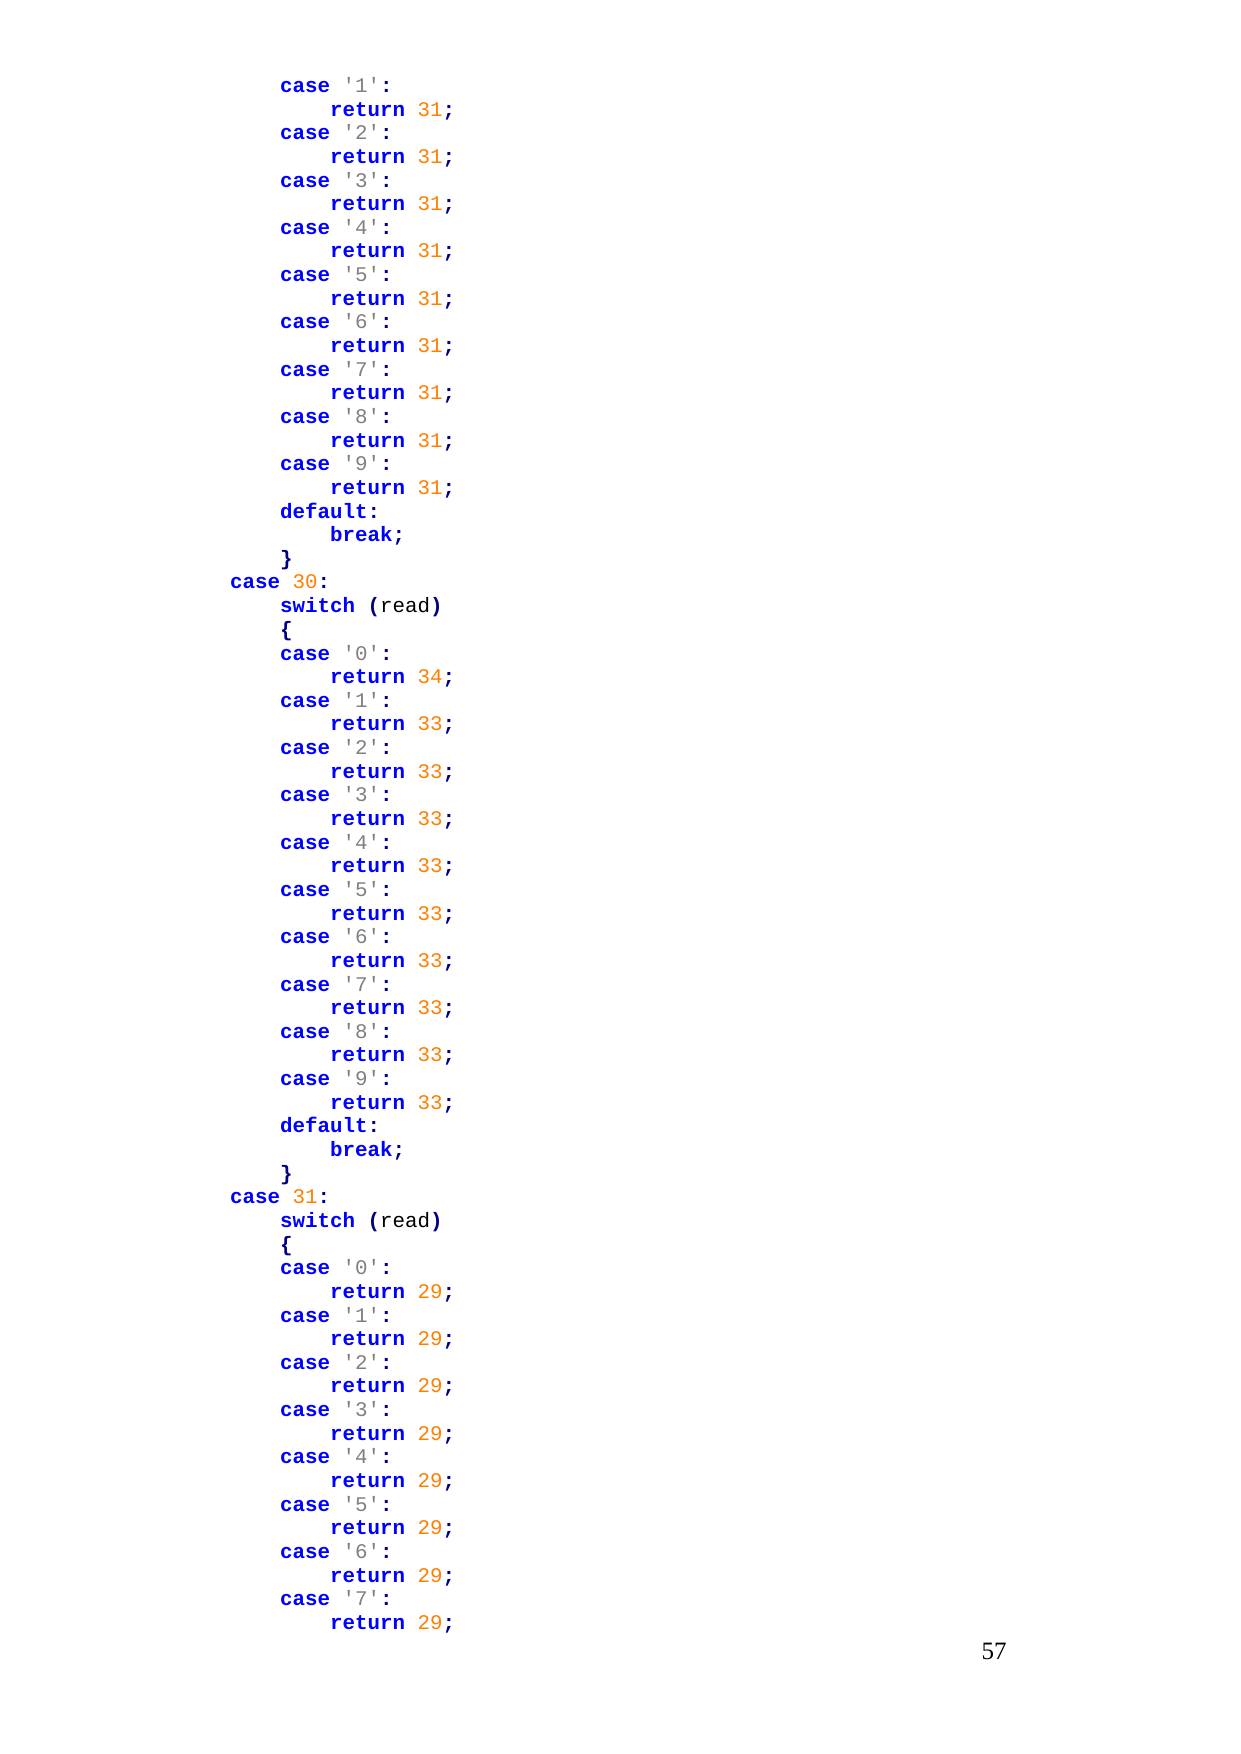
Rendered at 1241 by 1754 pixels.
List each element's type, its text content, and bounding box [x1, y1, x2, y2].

text case '3': [180, 169, 1006, 193]
text case '9': [180, 453, 1006, 477]
text return 33; [180, 997, 1006, 1021]
text case '4': [180, 1446, 1006, 1470]
text return 31; [180, 99, 1006, 122]
text case '5': [180, 264, 1006, 288]
text case '8': [180, 1021, 1006, 1044]
text return 31; [180, 430, 1006, 453]
text return 31; [180, 193, 1006, 217]
text return 29; [180, 1612, 1006, 1636]
text switch (read) [180, 595, 1006, 619]
text return 31; [180, 335, 1006, 359]
text return 31; [180, 477, 1006, 501]
text case '7': [180, 973, 1006, 997]
text case '5': [180, 1494, 1006, 1517]
text return 33; [180, 808, 1006, 832]
text case '7': [180, 1588, 1006, 1612]
text case '9': [180, 1068, 1006, 1092]
text return 33; [180, 713, 1006, 737]
text case '8': [180, 406, 1006, 430]
text } [180, 1163, 1006, 1186]
text return 29; [180, 1376, 1006, 1399]
text case '6': [180, 1541, 1006, 1565]
text case '3': [180, 784, 1006, 808]
text return 33; [180, 1092, 1006, 1115]
text return 31; [180, 382, 1006, 406]
text case '1': [180, 1304, 1006, 1328]
text return 29; [180, 1470, 1006, 1494]
text return 29; [180, 1281, 1006, 1304]
text return 34; [180, 666, 1006, 690]
text case '5': [180, 879, 1006, 903]
text case '0': [180, 1257, 1006, 1281]
text case '1': [180, 75, 1006, 99]
text default: [180, 501, 1006, 524]
text return 31; [180, 241, 1006, 264]
text case 31: [180, 1186, 1006, 1210]
text return 29; [180, 1423, 1006, 1446]
text case '0': [180, 642, 1006, 666]
text switch (read) [180, 1210, 1006, 1234]
text case 30: [180, 572, 1006, 595]
text { [180, 619, 1006, 642]
text case '1': [180, 690, 1006, 713]
text return 33; [180, 761, 1006, 784]
text case '6': [180, 311, 1006, 335]
text return 29; [180, 1517, 1006, 1541]
text { [180, 1234, 1006, 1257]
text return 33; [180, 903, 1006, 926]
text break; [180, 524, 1006, 548]
text return 33; [180, 855, 1006, 879]
text return 29; [180, 1565, 1006, 1588]
text case '4': [180, 217, 1006, 241]
text case '2': [180, 1352, 1006, 1376]
text case '6': [180, 926, 1006, 950]
text default: [180, 1115, 1006, 1139]
text return 31; [180, 288, 1006, 311]
text return 33; [180, 1044, 1006, 1068]
text case '2': [180, 122, 1006, 146]
text case '7': [180, 359, 1006, 382]
text case '2': [180, 737, 1006, 761]
text return 29; [180, 1328, 1006, 1352]
text case '3': [180, 1399, 1006, 1423]
text return 31; [180, 146, 1006, 169]
text } [180, 548, 1006, 572]
text return 33; [180, 950, 1006, 973]
text case '4': [180, 832, 1006, 855]
text break; [180, 1139, 1006, 1163]
